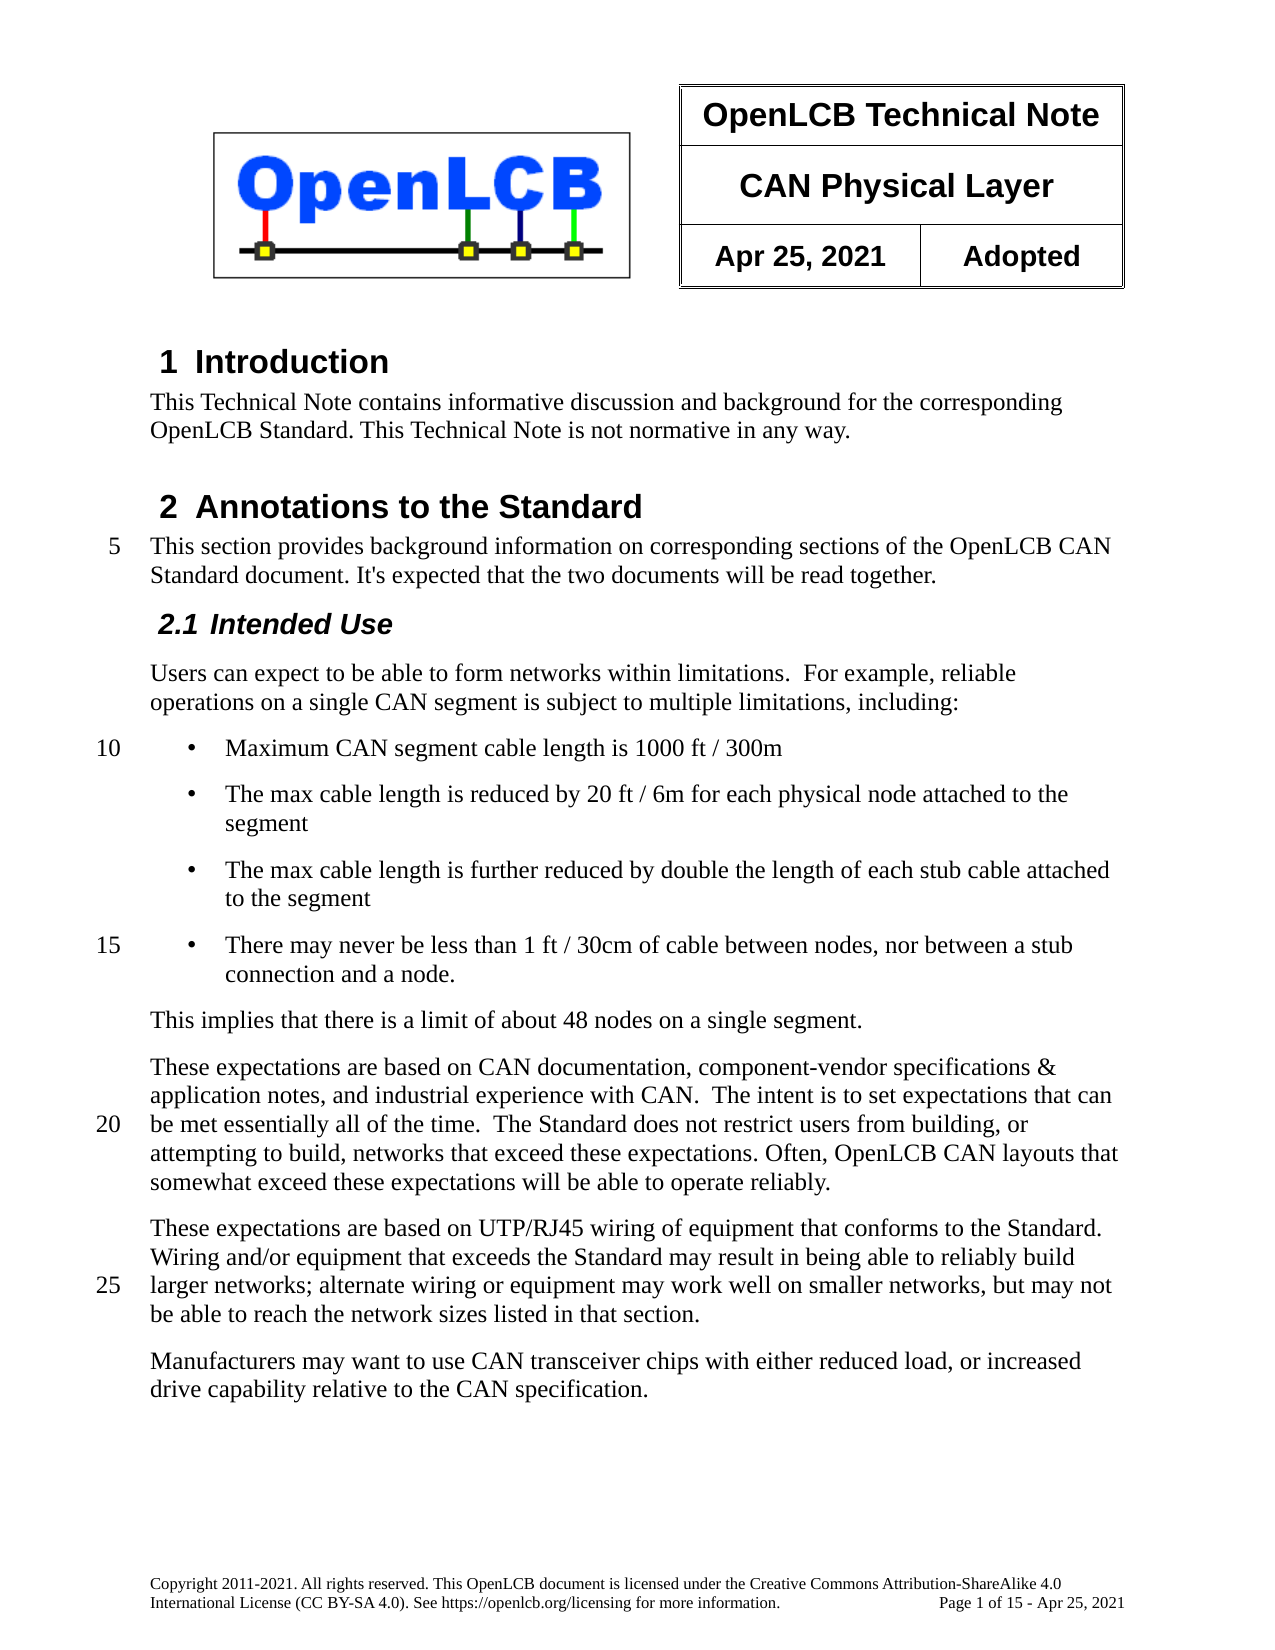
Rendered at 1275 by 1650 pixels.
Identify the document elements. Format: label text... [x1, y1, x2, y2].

list The max cable length is reduced by 20 ft / 6m for each physical node attached to the segment [187, 779, 1125, 837]
text This Technical Note contains informative discussion and background for the corresponding OpenLCB Standard. This Technical Note is not normative in any way. [150, 387, 1125, 444]
subtitle Introduction [150, 342, 1125, 380]
text Manufacturers may want to use CAN transceiver chips with either reduced load, or increased drive capability relative to the CAN specification. [150, 1346, 1125, 1403]
picture [212, 131, 632, 280]
text These expectations are based on UTP/RJ45 wiring of equipment that conforms to the Standard. Wiring and/or equipment that exceeds the Standard may result in being able to reliably build larger networks; alternate wiring or equipment may work well on smaller networks, but may not be able to reach the network sizes listed in that section. [150, 1213, 1125, 1328]
subtitle Intended Use [150, 607, 1125, 640]
text This implies that there is a limit of about 48 nodes on a single segment. [150, 1005, 1125, 1034]
subtitle Annotations to the Standard [150, 487, 1125, 525]
list There may never be less than 1 ft / 30cm of cable between nodes, nor between a stub connection and a node. [187, 930, 1125, 987]
text These expectations are based on CAN documentation, component-vendor specifications & application notes, and industrial experience with CAN. The intent is to set expectations that can be met essentially all of the time. The Standard does not restrict users from building, or attempting to build, networks that exceed these expectations. Often, OpenLCB CAN layouts that somewhat exceed these expectations will be able to operate reliably. [150, 1052, 1125, 1195]
text Users can expect to be able to form networks within limitations. For example, reliable operations on a single CAN segment is subject to multiple limitations, including: [150, 658, 1125, 715]
list Maximum CAN segment cable length is 1000 ft / 300m [187, 733, 1125, 762]
text This section provides background information on corresponding sections of the OpenLCB CAN Standard document. It's expected that the two documents will be read together. [150, 531, 1125, 589]
list The max cable length is further reduced by double the length of each stub cable attached to the segment [187, 855, 1125, 912]
